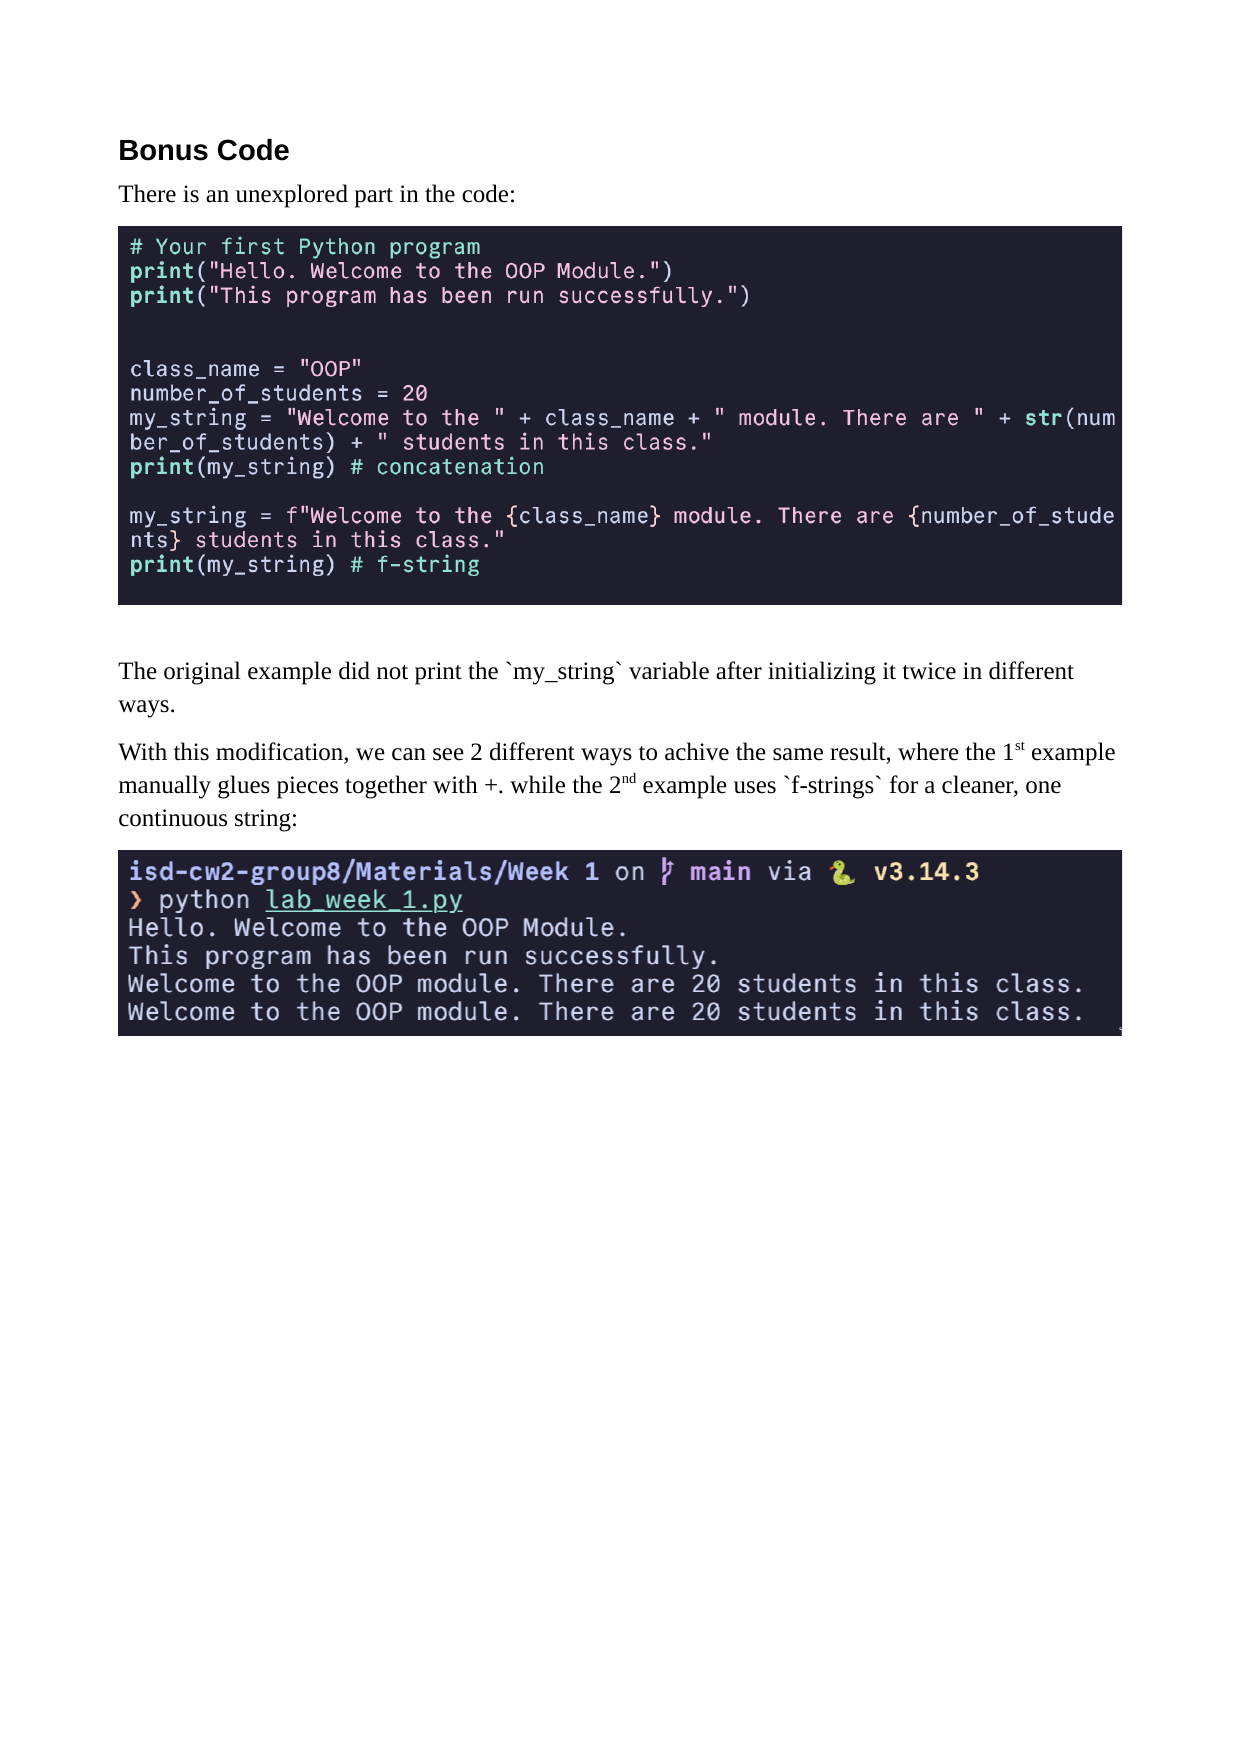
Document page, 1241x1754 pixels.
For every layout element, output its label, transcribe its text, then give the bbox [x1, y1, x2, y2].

picture [118, 850, 1123, 1036]
text The original example did not print the `my_string` variable after initializing it twice in different ways. [118, 656, 1122, 718]
subtitle Bonus Code [118, 133, 1122, 166]
text With this modification, we can see 2 different ways to achive the same result, where the 1st example manually glues pieces together with +. while the 2nd example uses `f-strings` for a cleaner, one continuous string: [118, 737, 1122, 831]
picture [118, 226, 1123, 605]
text There is an unexplored part in the code: [118, 179, 1122, 207]
